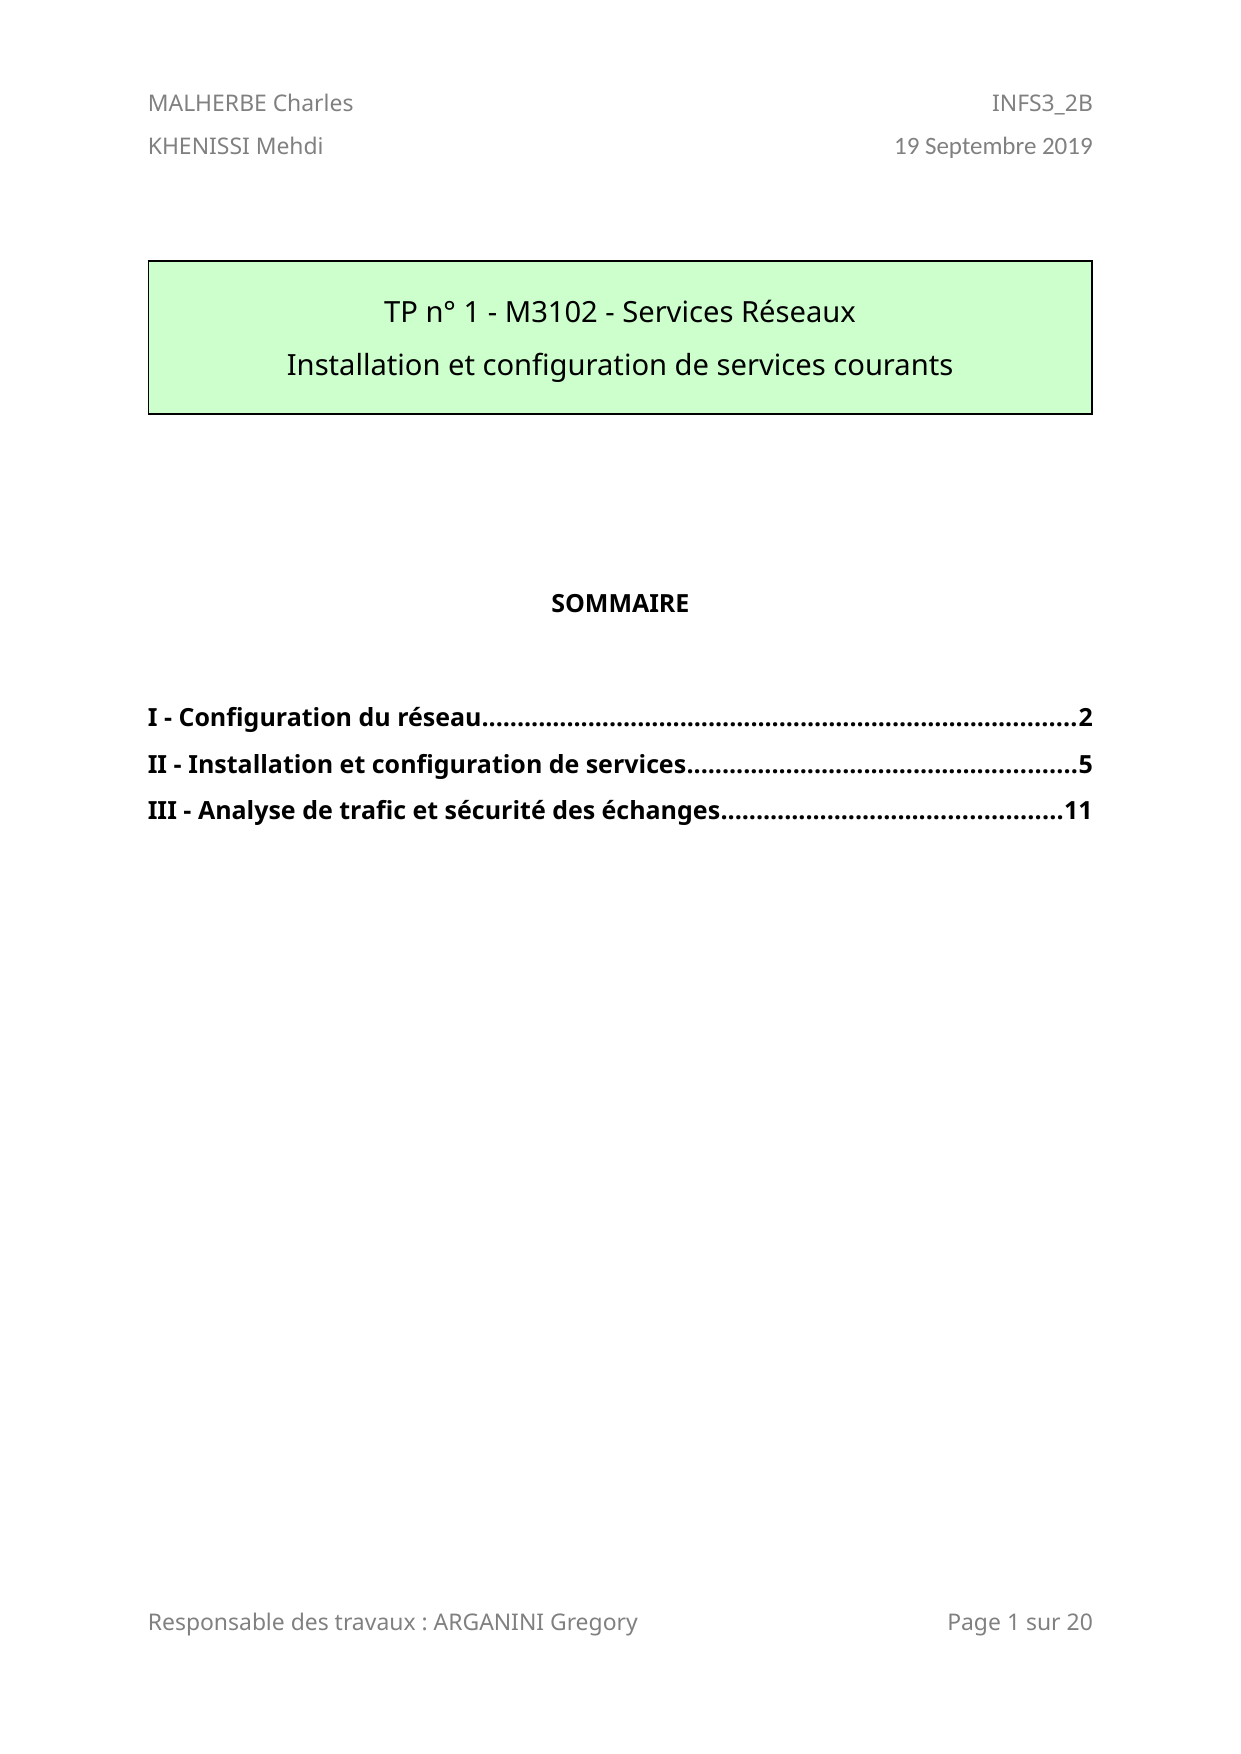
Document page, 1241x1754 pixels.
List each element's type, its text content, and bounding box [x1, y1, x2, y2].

text III - Analyse de trafic et sécurité des échanges 11 [148, 793, 1093, 827]
subtitle TP n° 1 - M3102 - Services Réseaux [149, 262, 1091, 313]
text SOMMAIRE [148, 585, 1093, 619]
text I - Configuration du réseau 2 [148, 700, 1093, 734]
text II - Installation et configuration de services 5 [148, 746, 1093, 781]
subtitle Installation et configuration de services courants [149, 313, 1091, 413]
